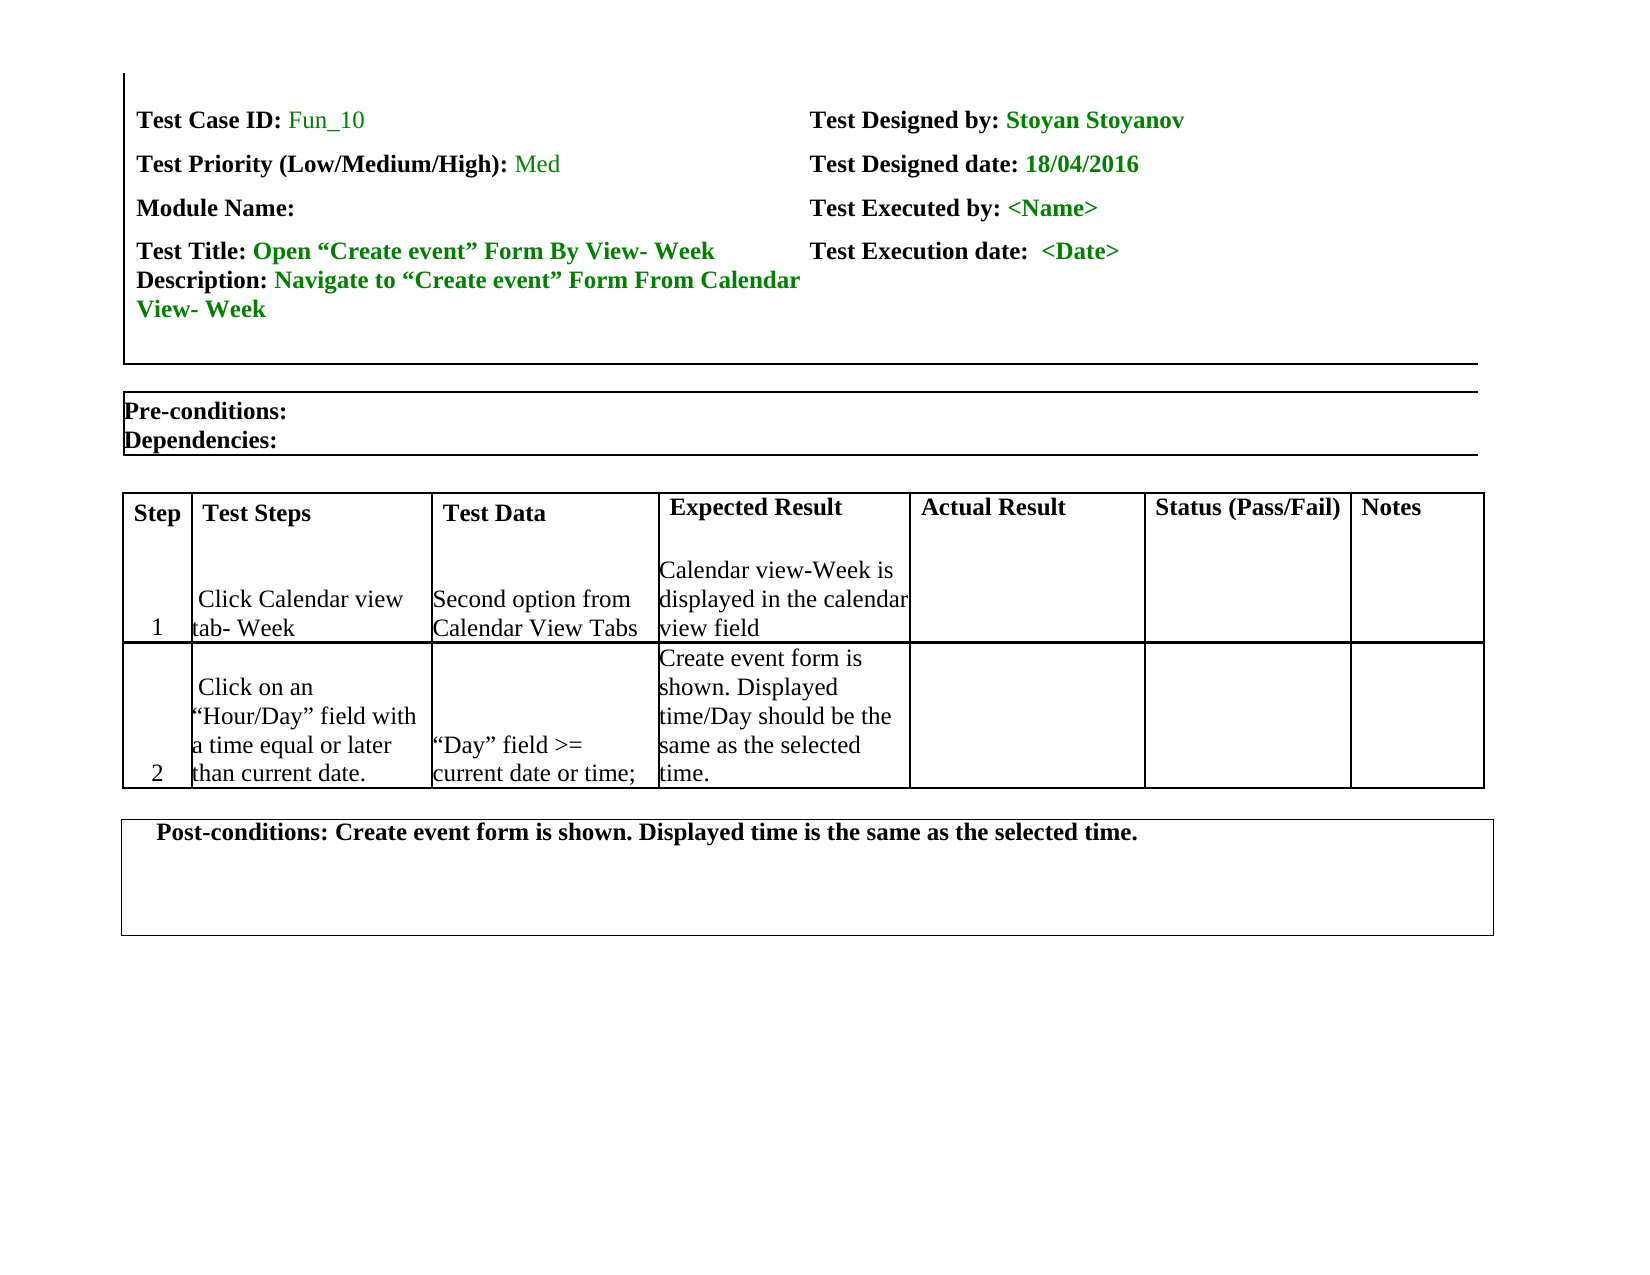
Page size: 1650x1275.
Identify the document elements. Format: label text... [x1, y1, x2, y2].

table_cell [1146, 644, 1350, 787]
table_cell Test Executed by: <Name> [809, 178, 1478, 221]
table_header Notes [1352, 494, 1483, 526]
table_header Test Case ID: Fun_10 [125, 73, 809, 134]
table_cell “Day” field >= current date or time; [433, 644, 658, 787]
table_cell Create event form is shown. Displayed time/Day should be the same as the selected time. [660, 644, 909, 787]
table_cell [809, 323, 1478, 363]
table_cell Click on an “Hour/Day” field with a time equal or later than current date. [193, 644, 431, 787]
table_header Step [124, 494, 191, 526]
table_cell Calendar view-Week is displayed in the calendar view field [660, 526, 909, 641]
table_cell Test Designed date: 18/04/2016 [809, 134, 1478, 178]
table_cell [809, 265, 1478, 323]
table_header Expected Result [660, 494, 909, 526]
table_cell 1 [124, 526, 191, 641]
table_cell Click Calendar view tab- Week [193, 526, 431, 641]
table_cell [1146, 526, 1350, 641]
table_cell Test Priority (Low/Medium/High): Med [125, 134, 809, 178]
table_cell Second option from Calendar View Tabs [433, 526, 658, 641]
table_cell Dependencies: [125, 425, 1478, 454]
text Post-conditions: Create event form is shown. Displayed time is the same as the selected time. [156, 820, 1493, 846]
table_cell Test Execution date: <Date> [809, 221, 1478, 265]
table_header Test Designed by: Stoyan Stoyanov [809, 73, 1478, 134]
table_cell Module Name: [125, 178, 809, 221]
table_header Test Steps [193, 494, 431, 526]
table_header Actual Result [911, 494, 1144, 526]
table_cell [1352, 644, 1483, 787]
table_header Test Data [433, 494, 658, 526]
table_cell Test Title: Open “Create event” Form By View- Week [125, 221, 809, 265]
table_cell [911, 526, 1144, 641]
table_cell 2 [124, 644, 191, 787]
table_cell [124, 365, 809, 391]
table_cell [1352, 526, 1483, 641]
table_cell [911, 644, 1144, 787]
table_cell Description: Navigate to “Create event” Form From Calendar View- Week [125, 265, 809, 323]
table_cell [125, 323, 809, 363]
table_cell [809, 365, 1478, 391]
table_header Status (Pass/Fail) [1146, 494, 1350, 526]
table_cell Pre-conditions: [125, 393, 1478, 424]
